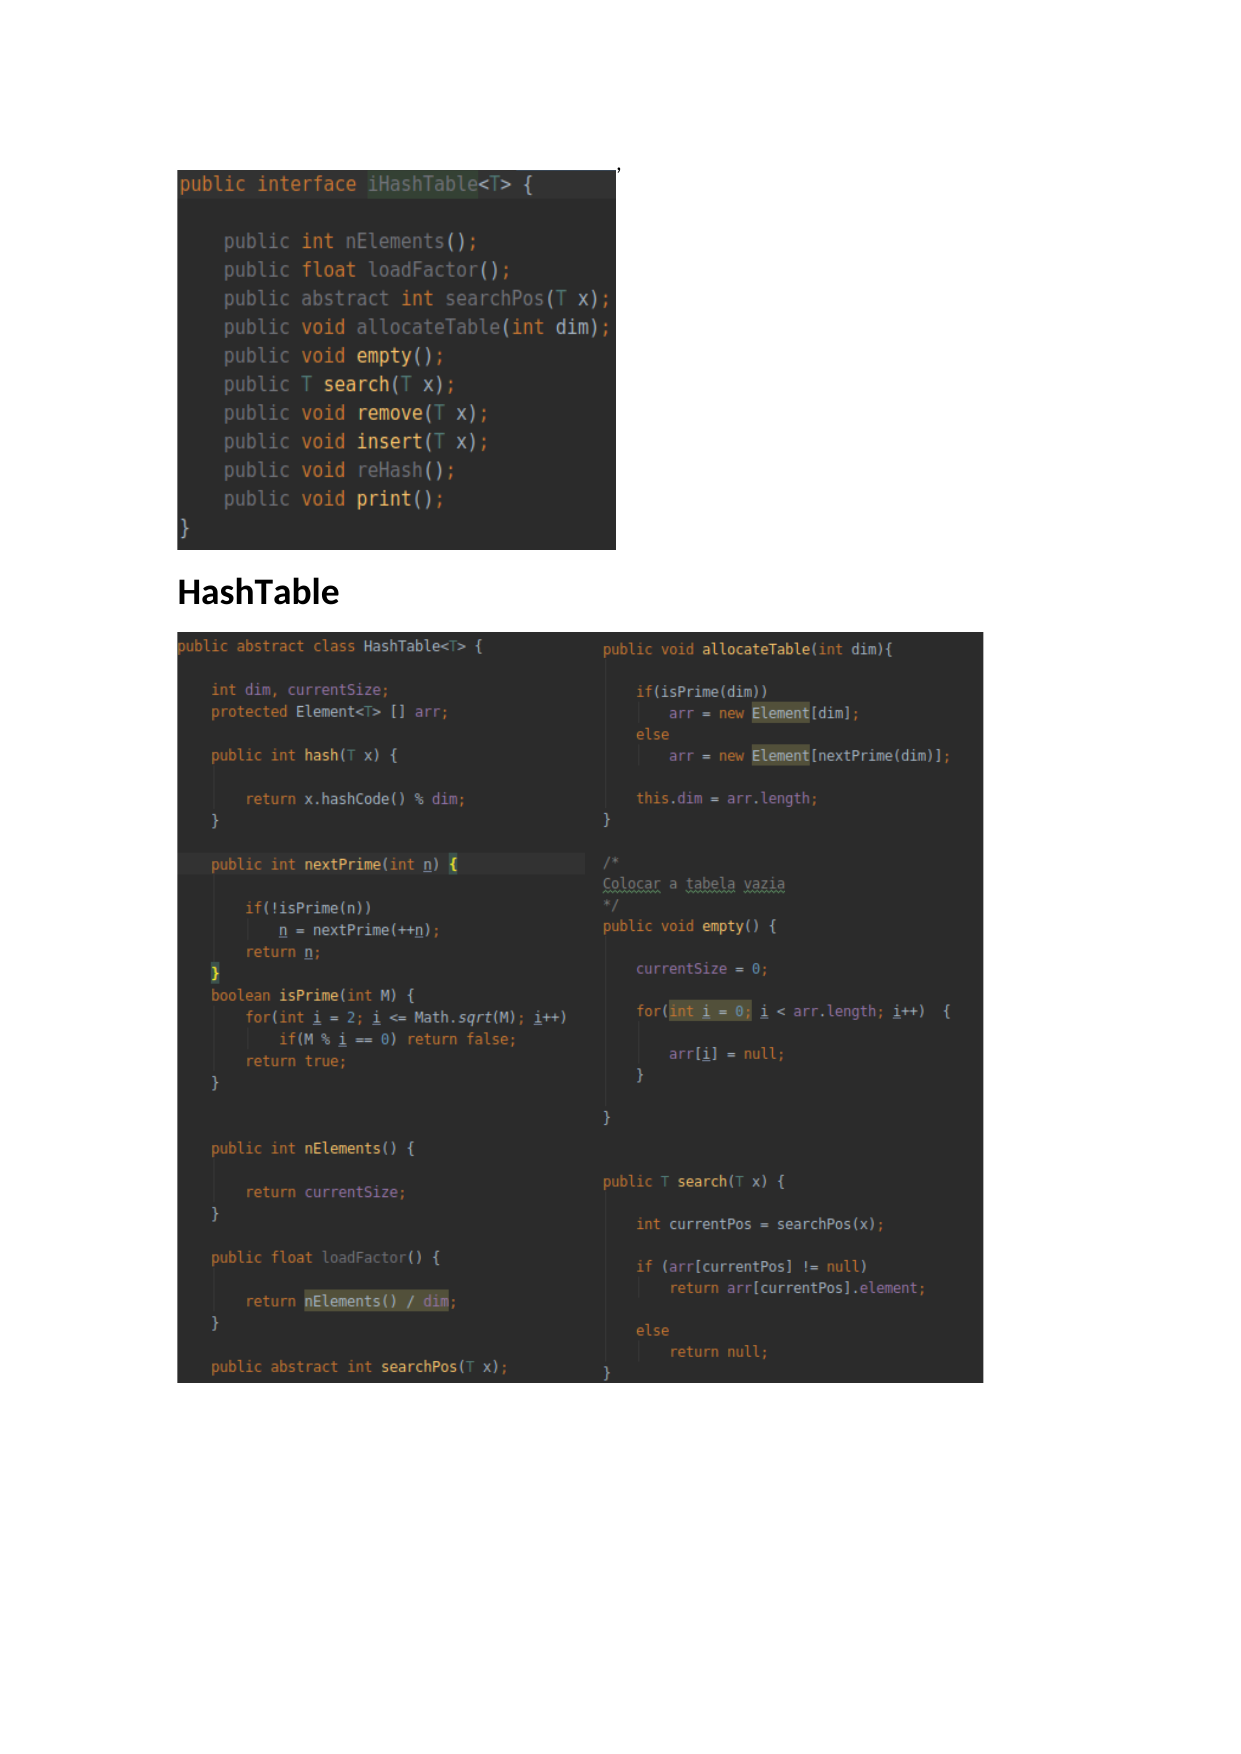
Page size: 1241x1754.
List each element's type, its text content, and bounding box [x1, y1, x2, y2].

text , [177, 148, 1063, 550]
text HashTable [177, 568, 1063, 614]
